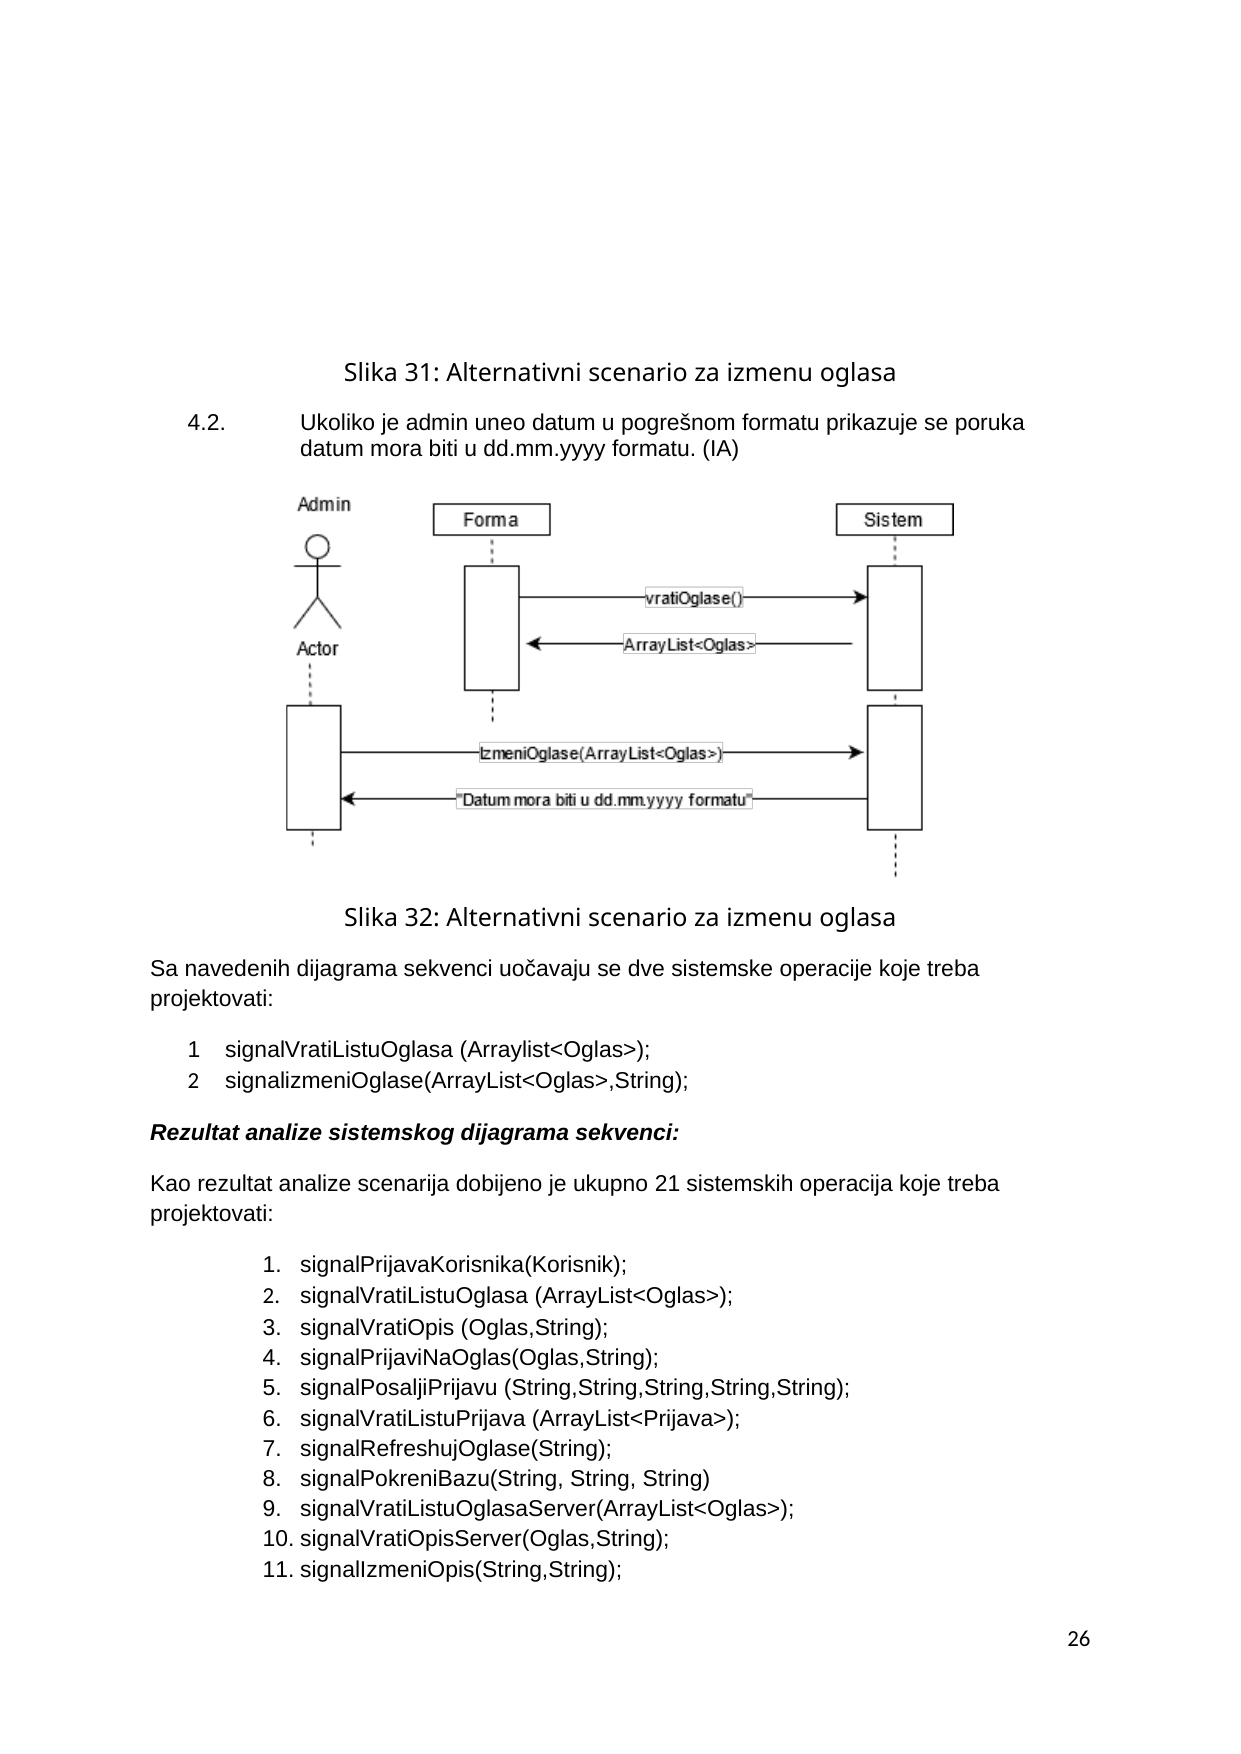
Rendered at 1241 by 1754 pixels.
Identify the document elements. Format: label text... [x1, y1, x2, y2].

text Slika 32: Alternativni scenario za izmenu oglasa [150, 900, 1090, 934]
list signalRefreshujOglase(String); [262, 1435, 1090, 1461]
list signalPrijaviNaOglas(Oglas,String); [262, 1344, 1090, 1370]
list signalVratiListuPrijava (ArrayList<Prijava>); [262, 1404, 1090, 1431]
text Sa navedenih dijagrama sekvenci uočavaju se dve sistemske operacije koje treba projektovati: [150, 955, 1090, 1011]
list signalIzmeniOpis(String,String); [262, 1556, 1090, 1582]
text Rezultat analize sistemskog dijagrama sekvenci: [150, 1119, 1090, 1146]
list signalPokreniBazu(String, String, String) [262, 1465, 1090, 1491]
text Slika 31: Alternativni scenario za izmenu oglasa [150, 354, 1090, 388]
list signalVratiListuOglasaServer(ArrayList<Oglas>); [262, 1495, 1090, 1521]
text Kao rezultat analize scenarija dobijeno je ukupno 21 sistemskih operacija koje treba projektovati: [150, 1170, 1090, 1227]
list signalizmeniOglase(ArrayList<Oglas>,String); [187, 1066, 1090, 1094]
list signalPosaljiPrijavu (String,String,String,String,String); [262, 1374, 1090, 1401]
text 4.2. Ukoliko je admin uneo datum u pogrešnom formatu prikazuje se poruka datum mora biti u dd.mm.yyyy formatu. (IA) [187, 409, 1090, 462]
picture [286, 488, 954, 879]
list signalVratiOpis (Oglas,String); [262, 1314, 1090, 1340]
list signalVratiOpisServer(Oglas,String); [262, 1525, 1090, 1552]
list signalVratiListuOglasa (ArrayList<Oglas>); [262, 1282, 1090, 1310]
list signalPrijavaKorisnika(Korisnik); [262, 1251, 1090, 1278]
list signalVratiListuOglasa (Arraylist<Oglas>); [187, 1036, 1090, 1062]
